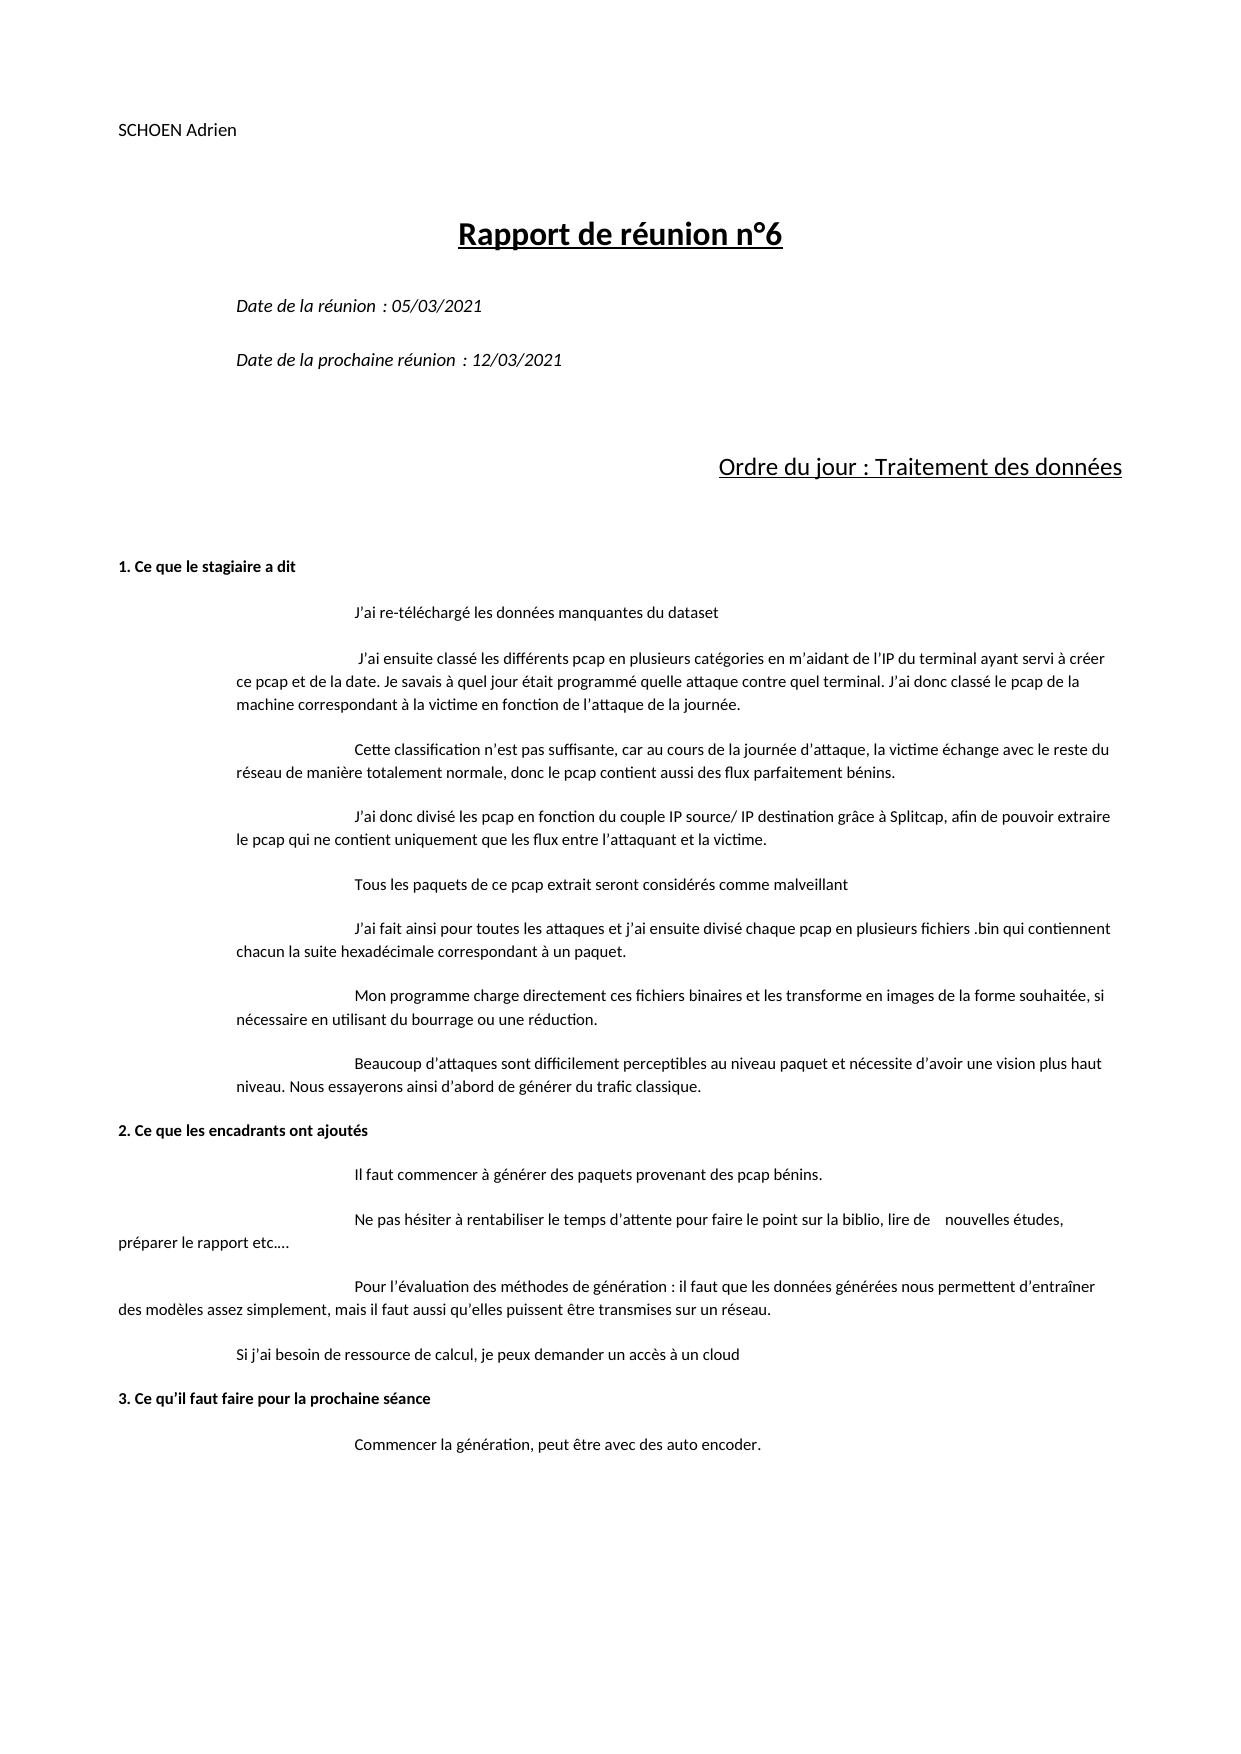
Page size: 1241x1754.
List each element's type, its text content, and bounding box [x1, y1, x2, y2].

text Ne pas hésiter à rentabiliser le temps d’attente pour faire le point sur la biblio, lire de nouvelles études, préparer le rapport etc.… [118, 1209, 1122, 1252]
text Commencer la génération, peut être avec des auto encoder. [118, 1432, 1122, 1455]
text 1. Ce que le stagiaire a dit [118, 557, 1122, 577]
text Ordre du jour : Traitement des données [118, 451, 1122, 481]
text Mon programme charge directement ces fichiers binaires et les transforme en images de la forme souhaitée, si nécessaire en utilisant du bourrage ou une réduction. [236, 985, 1122, 1029]
text 2. Ce que les encadrants ont ajoutés [118, 1120, 1122, 1141]
text J’ai fait ainsi pour toutes les attaques et j’ai ensuite divisé chaque pcap en plusieurs fichiers .bin qui contiennent chacun la suite hexadécimale correspondant à un paquet. [236, 918, 1122, 962]
text Tous les paquets de ce pcap extrait seront considérés comme malveillant [236, 874, 1122, 894]
text Date de la réunion : 05/03/2021 [118, 280, 1122, 321]
text Date de la prochaine réunion : 12/03/2021 [118, 348, 1122, 371]
text Cette classification n’est pas suffisante, car au cours de la journée d’attaque, la victime échange avec le reste du réseau de manière totalement normale, donc le pcap contient aussi des flux parfaitement bénins. [236, 739, 1122, 782]
text Rapport de réunion n°6 [118, 212, 1122, 253]
text J’ai re-téléchargé les données manquantes du dataset [236, 601, 1122, 624]
text Pour l’évaluation des méthodes de génération : il faut que les données générées nous permettent d’entraîner des modèles assez simplement, mais il faut aussi qu’elles puissent être transmises sur un réseau. [118, 1276, 1122, 1320]
text J’ai ensuite classé les différents pcap en plusieurs catégories en m’aidant de l’IP du terminal ayant servi à créer ce pcap et de la date. Je savais à quel jour était programmé quelle attaque contre quel terminal. J’ai donc classé le pcap de la machine correspondant à la victime en fonction de l’attaque de la journée. [236, 648, 1122, 715]
text Beaucoup d’attaques sont difficilement perceptibles au niveau paquet et nécessite d’avoir une vision plus haut niveau. Nous essayerons ainsi d’abord de générer du trafic classique. [236, 1053, 1122, 1097]
text J’ai donc divisé les pcap en fonction du couple IP source/ IP destination grâce à Splitcap, afin de pouvoir extraire le pcap qui ne contient uniquement que les flux entre l’attaquant et la victime. [236, 806, 1122, 850]
text Il faut commencer à générer des paquets provenant des pcap bénins. [118, 1164, 1122, 1185]
text 3. Ce qu’il faut faire pour la prochaine séance [118, 1388, 1122, 1408]
text SCHOEN Adrien [118, 118, 1122, 141]
text Si j’ai besoin de ressource de calcul, je peux demander un accès à un cloud [118, 1344, 1122, 1364]
